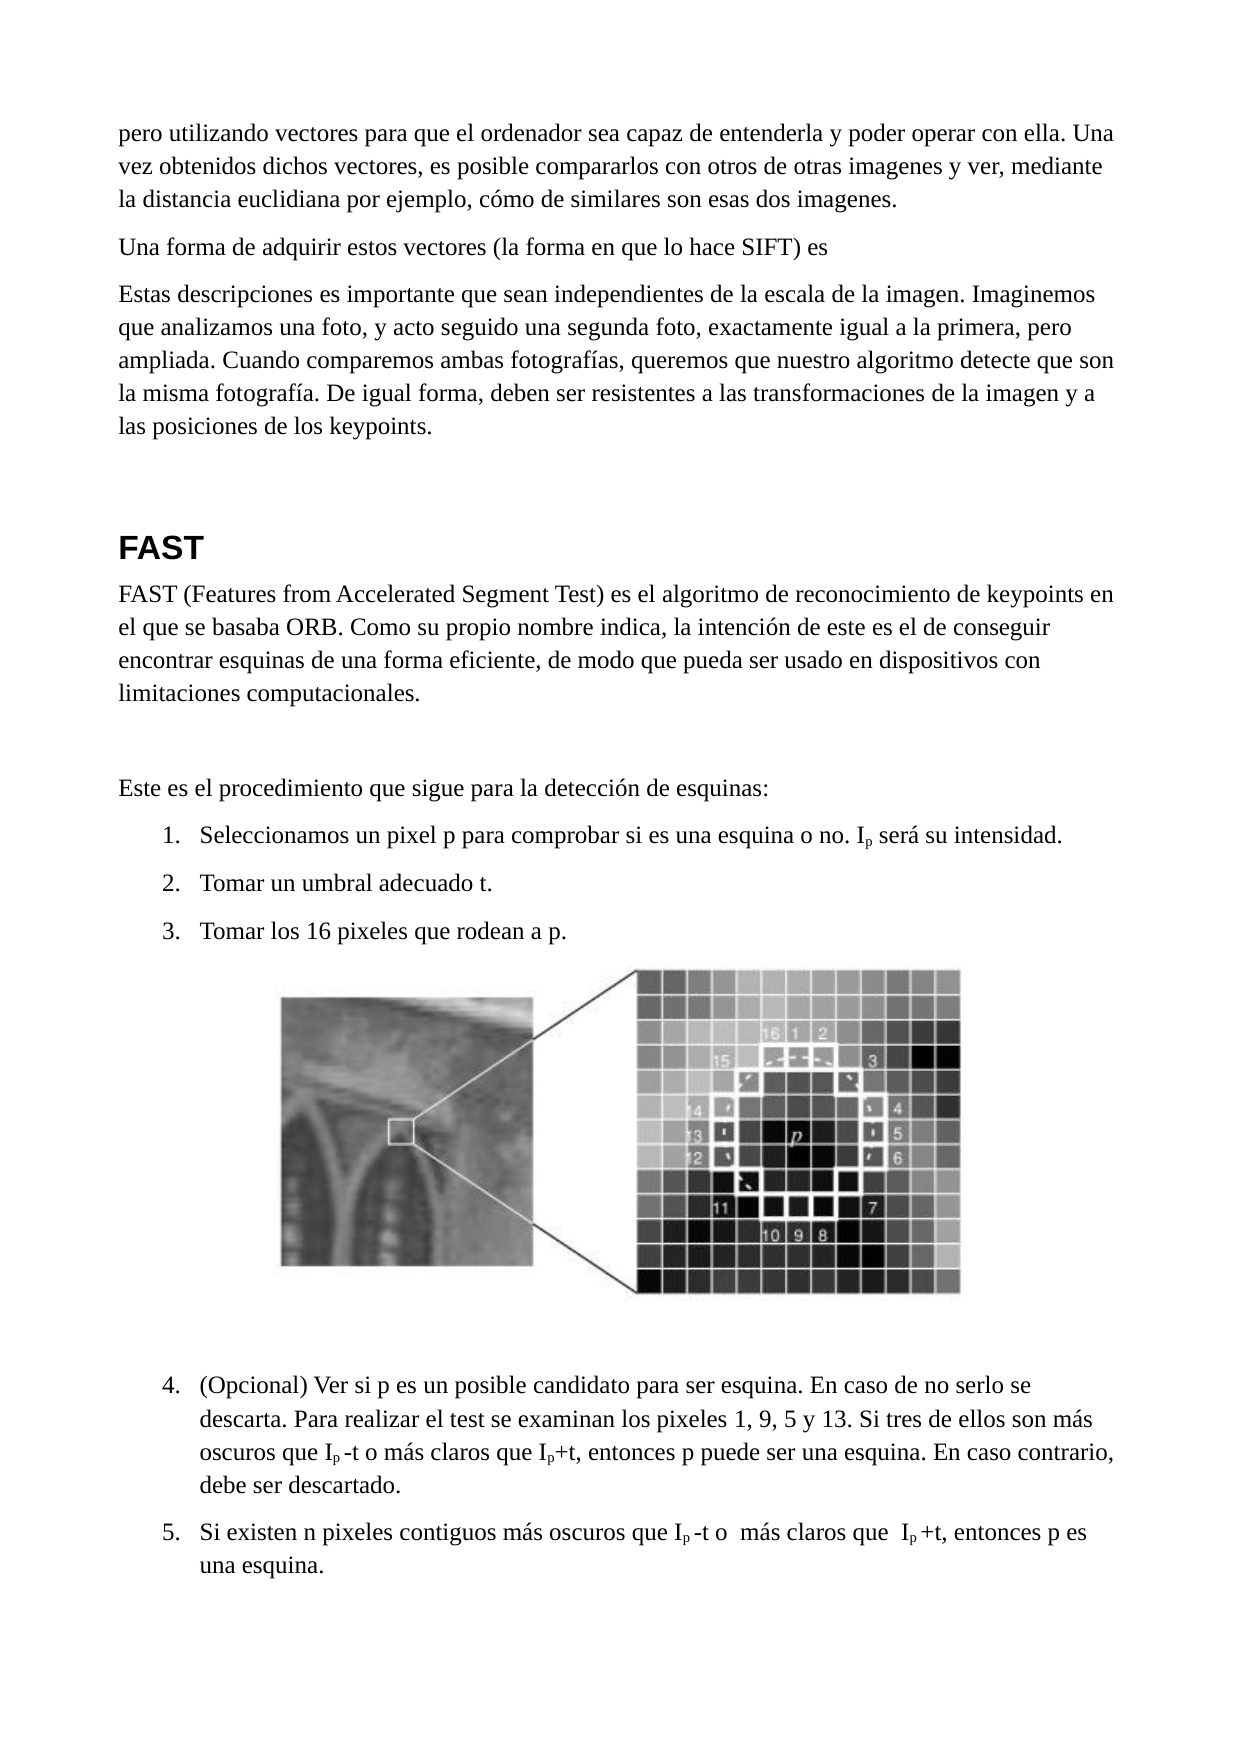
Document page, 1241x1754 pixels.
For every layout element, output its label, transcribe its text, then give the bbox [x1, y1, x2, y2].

text pero utilizando vectores para que el ordenador sea capaz de entenderla y poder operar con ella. Una vez obtenidos dichos vectores, es posible compararlos con otros de otras imagenes y ver, mediante la distancia euclidiana por ejemplo, cómo de similares son esas dos imagenes. [118, 118, 1122, 213]
list Tomar los 16 pixeles que rodean a p. [162, 916, 1122, 944]
list Seleccionamos un pixel p para comprobar si es una esquina o no. Ip será su intensidad. [162, 821, 1122, 849]
text Este es el procedimiento que sigue para la detección de esquinas: [118, 773, 1122, 802]
list Si existen n pixeles contiguos más oscuros que Ip -t o más claros que Ip +t, entonces p es una esquina. [162, 1517, 1122, 1579]
picture [274, 963, 967, 1301]
text FAST (Features from Accelerated Segment Test) es el algoritmo de reconocimiento de keypoints en el que se basaba ORB. Como su propio nombre indica, la intención de este es el de conseguir encontrar esquinas de una forma eficiente, de modo que pueda ser usado en dispositivos con limitaciones computacionales. [118, 579, 1122, 706]
list Tomar un umbral adecuado t. [162, 868, 1122, 897]
list (Opcional) Ver si p es un posible candidato para ser esquina. En caso de no serlo se descarta. Para realizar el test se examinan los pixeles 1, 9, 5 y 13. Si tres de ellos son más oscuros que Ip -t o más claros que Ip+t, entonces p puede ser una esquina. En caso contrario, debe ser descartado. [162, 1371, 1122, 1498]
text Estas descripciones es importante que sean independientes de la escala de la imagen. Imaginemos que analizamos una foto, y acto seguido una segunda foto, exactamente igual a la primera, pero ampliada. Cuando comparemos ambas fotografías, queremos que nuestro algoritmo detecte que son la misma fotografía. De igual forma, deben ser resistentes a las transformaciones de la imagen y a las posiciones de los keypoints. [118, 279, 1122, 440]
subtitle FAST [118, 527, 1122, 566]
text Una forma de adquirir estos vectores (la forma en que lo hace SIFT) es [118, 232, 1122, 261]
